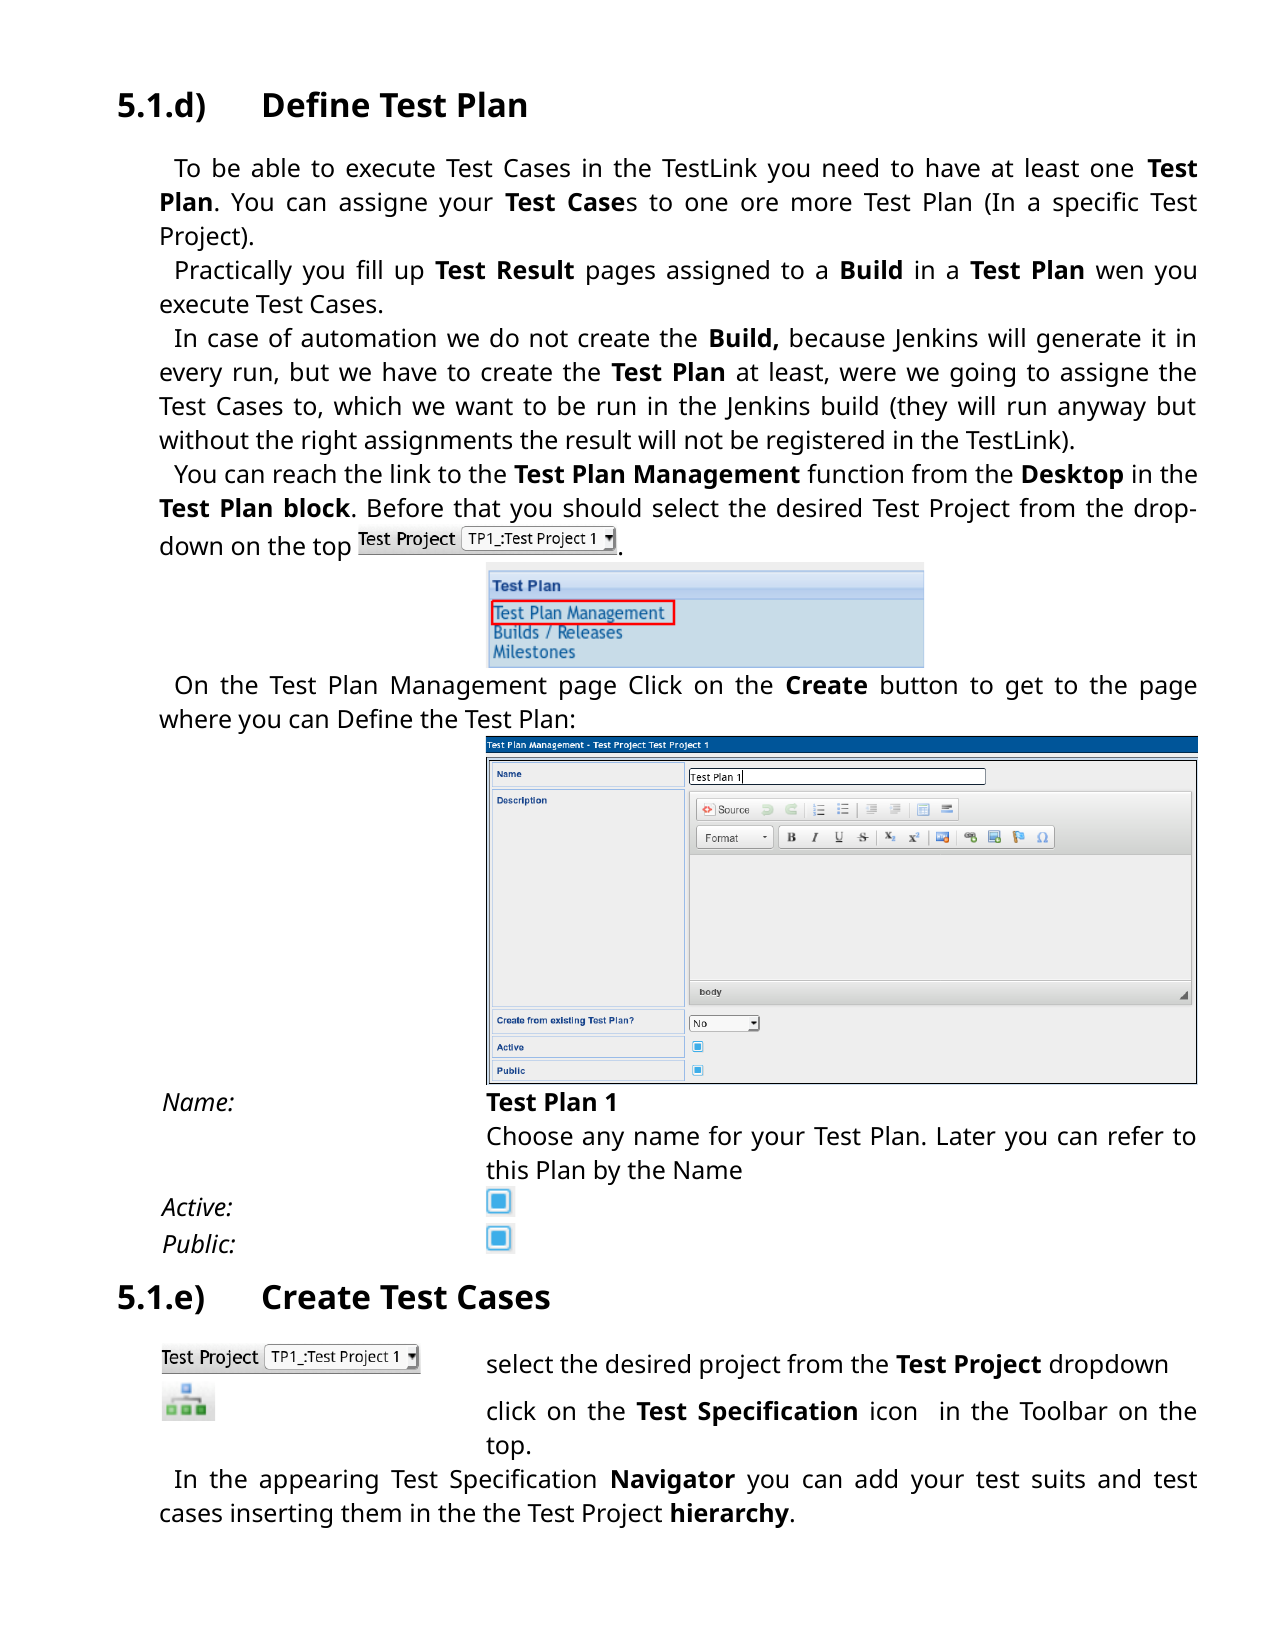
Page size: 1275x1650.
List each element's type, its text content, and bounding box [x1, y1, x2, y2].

text To be able to execute Test Cases in the TestLink you need to have at least one Test Plan. You can assigne your Test Cases to one ore more Test Plan (In a specific Test Project). [159, 151, 1198, 253]
list Active: [162, 1187, 1198, 1224]
picture [161, 1343, 421, 1374]
subtitle Create Test Cases [117, 1273, 1198, 1319]
picture [485, 1223, 516, 1254]
picture [161, 1381, 216, 1421]
picture [485, 1186, 516, 1217]
list Name: Test Plan 1 [162, 1085, 1198, 1119]
text In the appearing Test Specification Navigator you can add your test suits and test cases inserting them in the the Test Project hierarchy. [159, 1462, 1198, 1530]
text On the Test Plan Management page Click on the Create button to get to the page where you can Define the Test Plan: [159, 668, 1198, 736]
text In case of automation we do not create the Build, because Jenkins will generate it in every run, but we have to create the Test Plan at least, were we going to assigne the Test Cases to, which we want to be run in the Jenkins build (they will run anyway but without the right assignments the result will not be registered in the TestLink). [159, 321, 1198, 457]
subtitle Define Test Plan [117, 81, 1198, 127]
picture [485, 735, 1198, 1085]
list Choose any name for your Test Plan. Later you can refer to this Plan by the Name [486, 1119, 1198, 1187]
text Practically you fill up Test Result pages assigned to a Build in a Test Plan wen you execute Test Cases. [159, 253, 1198, 321]
list Public: [162, 1224, 1198, 1261]
text You can reach the link to the Test Plan Management function from the Desktop in the Test Plan block. Before that you should select the desired Test Project from the drop-down on the top . [159, 457, 1198, 562]
list select the desired project from the Test Project dropdown [162, 1343, 1198, 1381]
list click on the Test Specification icon in the Toolbar on the top. [162, 1381, 1198, 1462]
picture [358, 524, 618, 555]
picture [485, 562, 925, 668]
